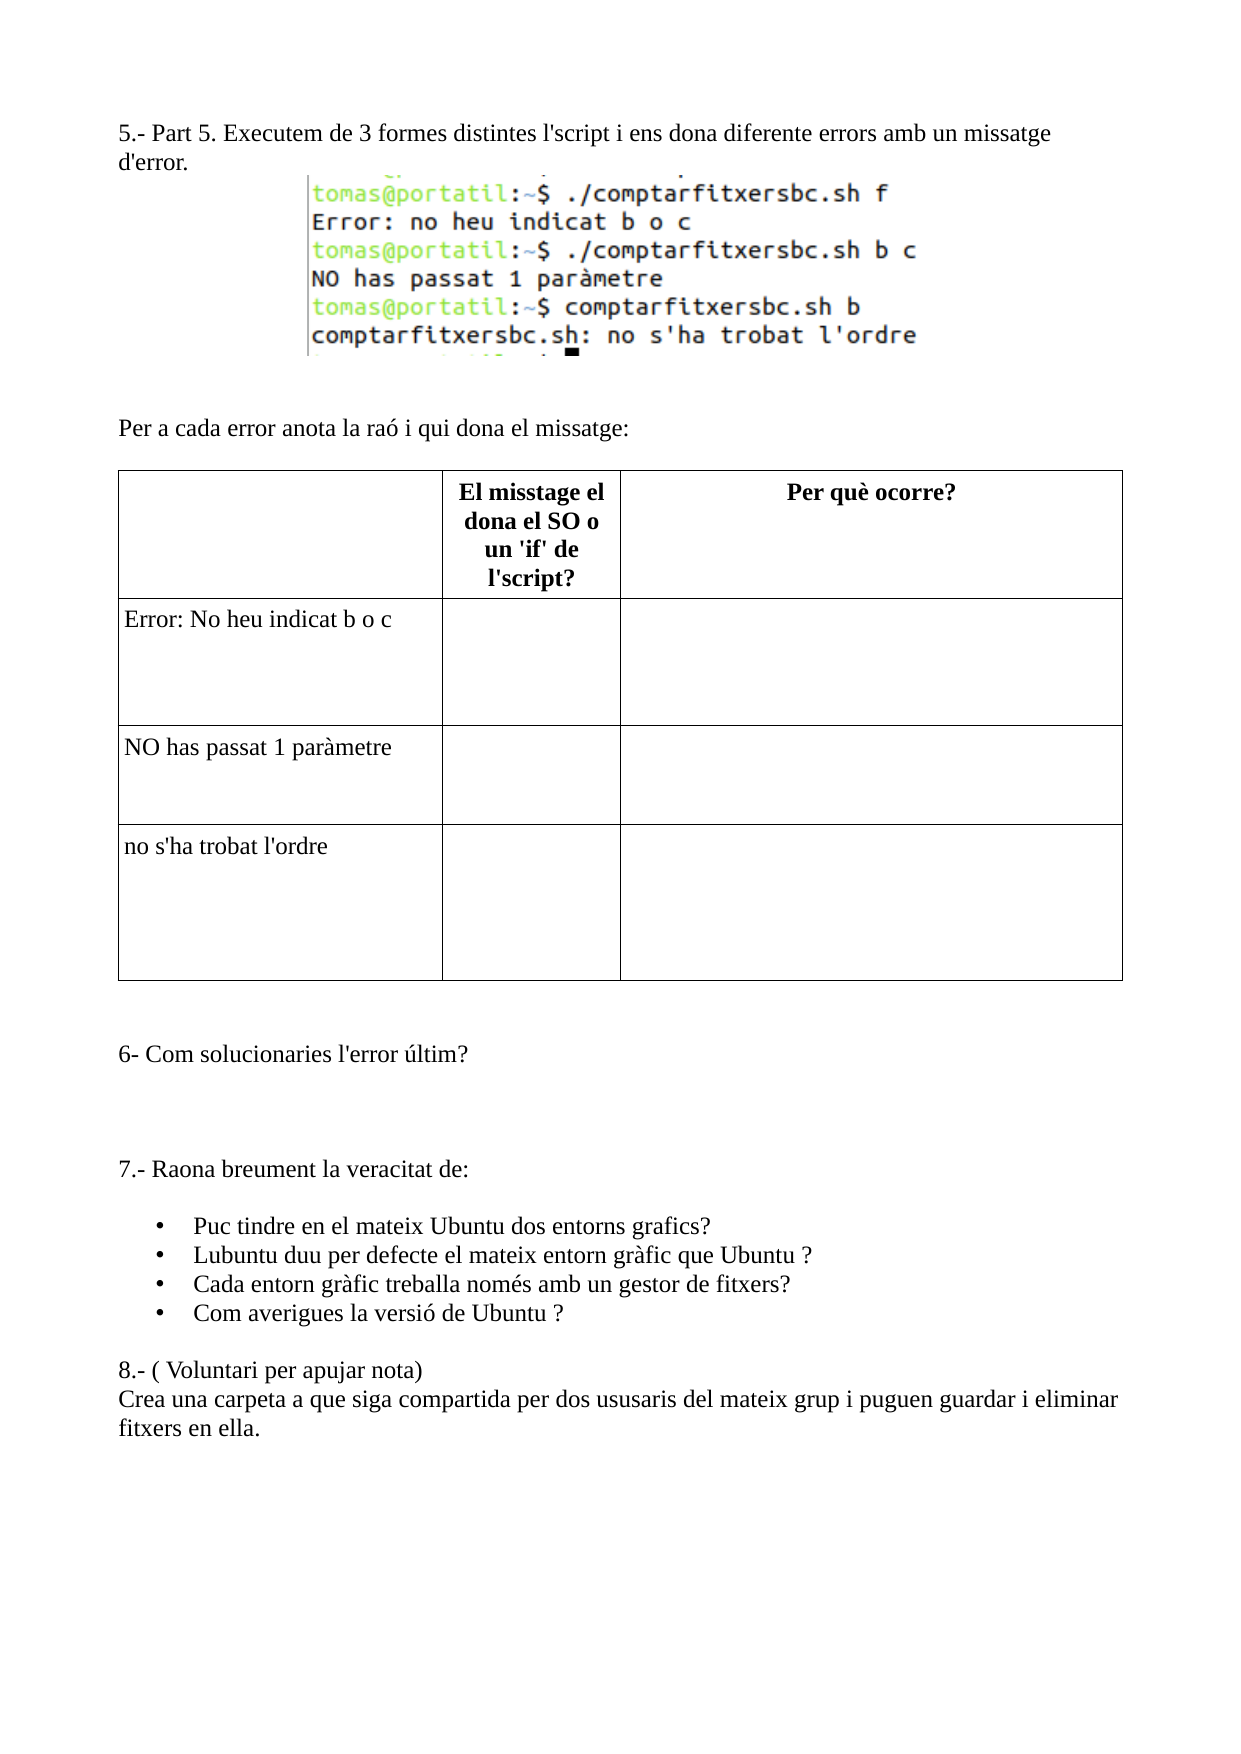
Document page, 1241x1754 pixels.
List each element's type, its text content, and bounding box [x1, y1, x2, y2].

list Com averigues la versió de Ubuntu ? [156, 1298, 1122, 1326]
picture [307, 175, 933, 356]
list Lubuntu duu per defecte el mateix entorn gràfic que Ubuntu ? [156, 1240, 1122, 1269]
table_cell [443, 726, 620, 824]
text 6- Com solucionaries l'error últim? [118, 1039, 1122, 1068]
table_header El misstage el dona el SO o un 'if' de l'script? [443, 471, 620, 598]
text Per a cada error anota la raó i qui dona el missatge: [118, 413, 1122, 442]
text 5.- Part 5. Executem de 3 formes distintes l'script i ens dona diferente errors amb un missatge d'error. [118, 118, 1122, 176]
table_cell [443, 599, 620, 725]
list Puc tindre en el mateix Ubuntu dos entorns grafics? [156, 1211, 1122, 1240]
table_cell [621, 825, 1122, 980]
table_header [119, 471, 442, 598]
list Cada entorn gràfic treballa només amb un gestor de fitxers? [156, 1269, 1122, 1298]
table_cell [443, 825, 620, 980]
table_cell Error: No heu indicat b o c [119, 599, 442, 725]
text Crea una carpeta a que siga compartida per dos ususaris del mateix grup i puguen guardar i eliminar fitxers en ella. [118, 1384, 1122, 1441]
text 7.- Raona breument la veracitat de: [118, 1154, 1122, 1183]
table_header Per què ocorre? [621, 471, 1122, 598]
table_cell no s'ha trobat l'ordre [119, 825, 442, 980]
table_cell NO has passat 1 paràmetre [119, 726, 442, 824]
table_cell [621, 726, 1122, 824]
text 8.- ( Voluntari per apujar nota) [118, 1355, 1122, 1384]
table_cell [621, 599, 1122, 725]
